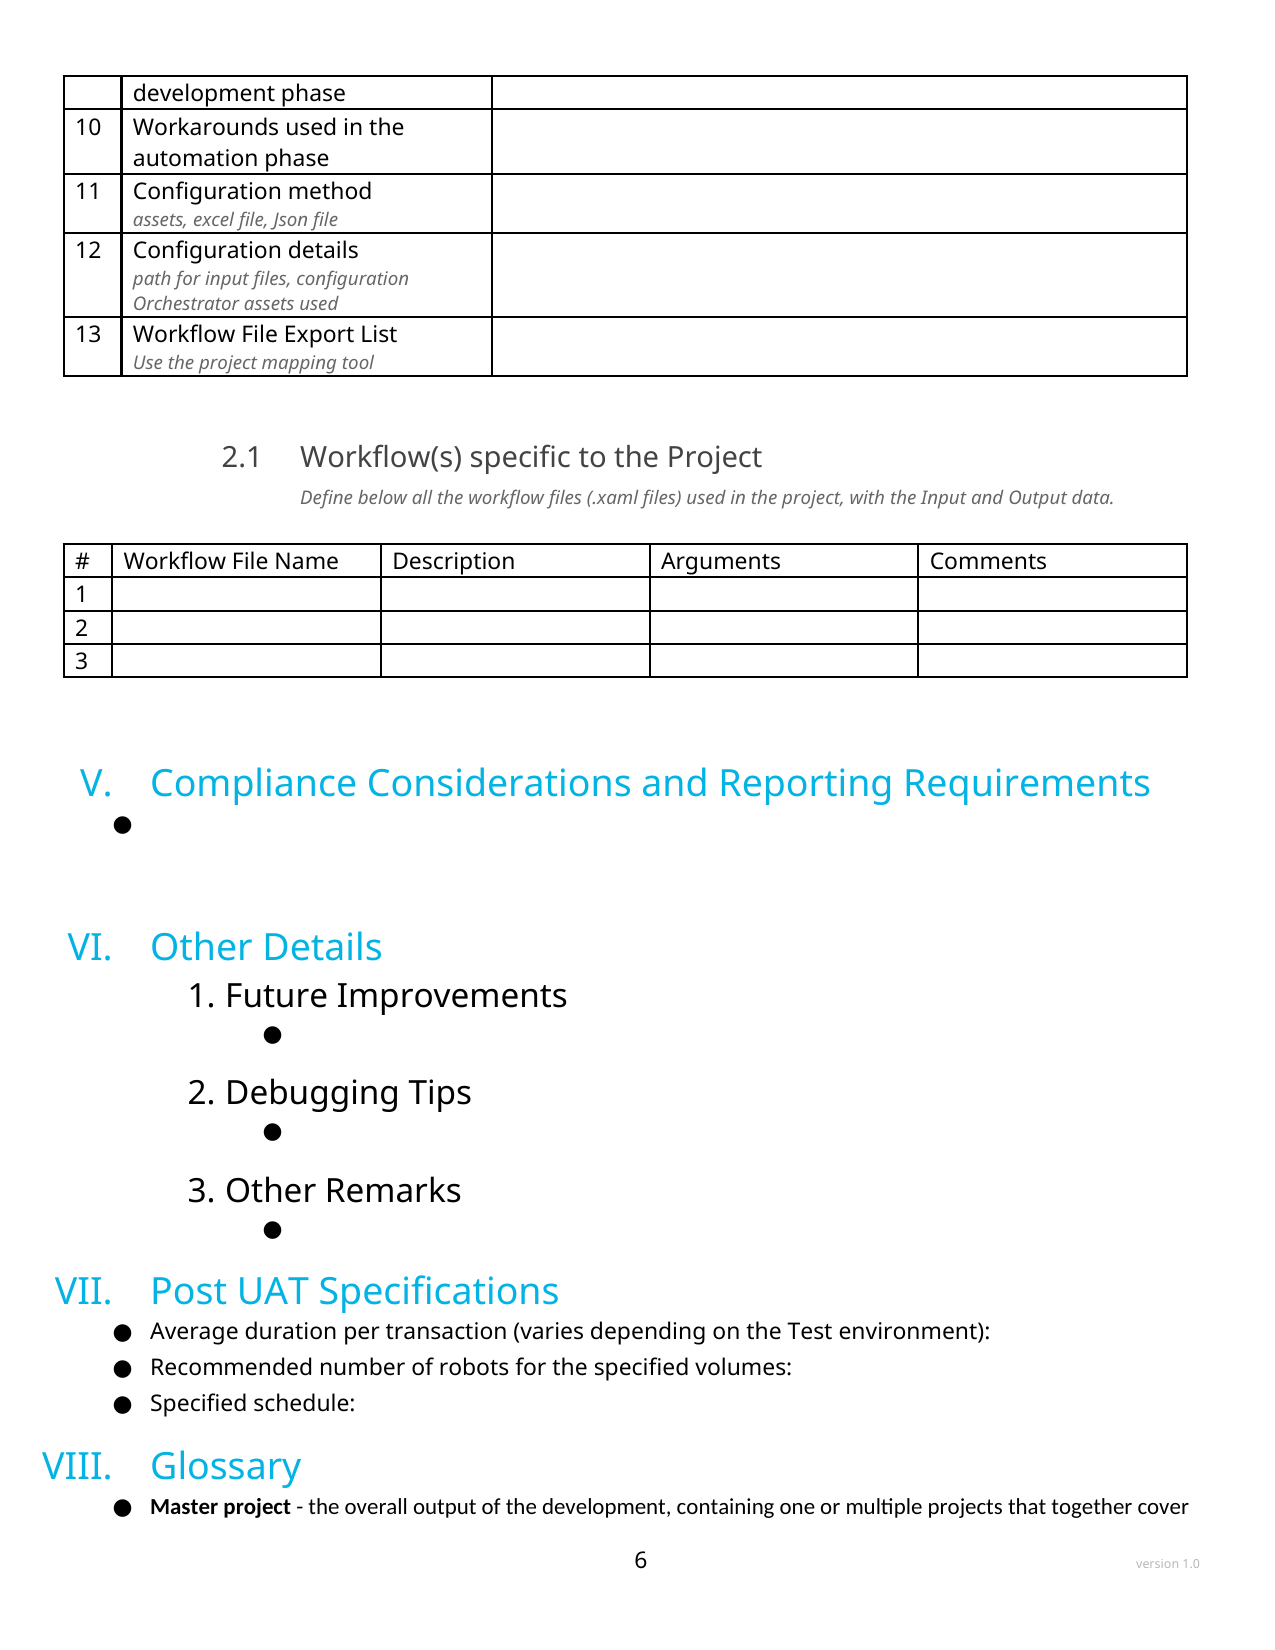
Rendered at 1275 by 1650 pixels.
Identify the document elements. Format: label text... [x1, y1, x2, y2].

table_cell [493, 175, 1186, 232]
table_cell [113, 645, 380, 676]
table_cell 11 [65, 175, 120, 232]
subtitle Post UAT Specifications [112, 1264, 1200, 1315]
table_cell development phase [123, 77, 491, 108]
subtitle Other Remarks [187, 1166, 1200, 1212]
table_cell [651, 645, 917, 676]
table_cell Configuration details path for input files, configuration Orchestrator assets used [123, 234, 491, 316]
table_cell Workflow File Export List Use the project mapping tool [123, 318, 491, 375]
table_cell [493, 110, 1186, 173]
table_cell [493, 77, 1186, 108]
table_header Arguments [651, 545, 917, 576]
list Master project - the overall output of the development, containing one or multiple projects that together cover [112, 1490, 1200, 1521]
subtitle Other Details [112, 920, 1200, 971]
list Average duration per transaction (varies depending on the Test environment): [112, 1315, 1200, 1346]
table_cell 13 [65, 318, 120, 375]
subtitle Future Improvements [187, 971, 1200, 1017]
table_cell [651, 578, 917, 609]
subtitle Define below all the workflow files (.xaml files) used in the project, with the Input and Output data. [300, 484, 1200, 509]
subtitle Workflow(s) specific to the Project [262, 436, 1200, 476]
table_cell 2 [65, 612, 111, 643]
table_cell 3 [65, 645, 111, 676]
list Recommended number of robots for the specified volumes: [112, 1351, 1200, 1382]
subtitle Debugging Tips [187, 1069, 1200, 1114]
table_cell [113, 578, 380, 609]
table_cell [919, 645, 1186, 676]
table_cell [382, 612, 649, 643]
table_cell [651, 612, 917, 643]
table_header Workflow File Name [113, 545, 380, 576]
table_cell [919, 612, 1186, 643]
table_cell [113, 612, 380, 643]
list Specified schedule: [112, 1387, 1200, 1418]
table_cell 10 [65, 110, 120, 173]
table_header # [65, 545, 111, 576]
table_header Comments [919, 545, 1186, 576]
table_cell Workarounds used in the automation phase [123, 110, 491, 173]
table_cell [382, 645, 649, 676]
table_cell 12 [65, 234, 120, 316]
subtitle Glossary [112, 1439, 1200, 1490]
table_cell 1 [65, 578, 111, 609]
table_cell [493, 234, 1186, 316]
table_header Description [382, 545, 649, 576]
table_cell [382, 578, 649, 609]
table_cell [493, 318, 1186, 375]
table_cell Configuration method assets, excel file, Json file [123, 175, 491, 232]
table_cell [919, 578, 1186, 609]
table_cell [65, 77, 120, 108]
subtitle Compliance Considerations and Reporting Requirements [112, 756, 1200, 807]
